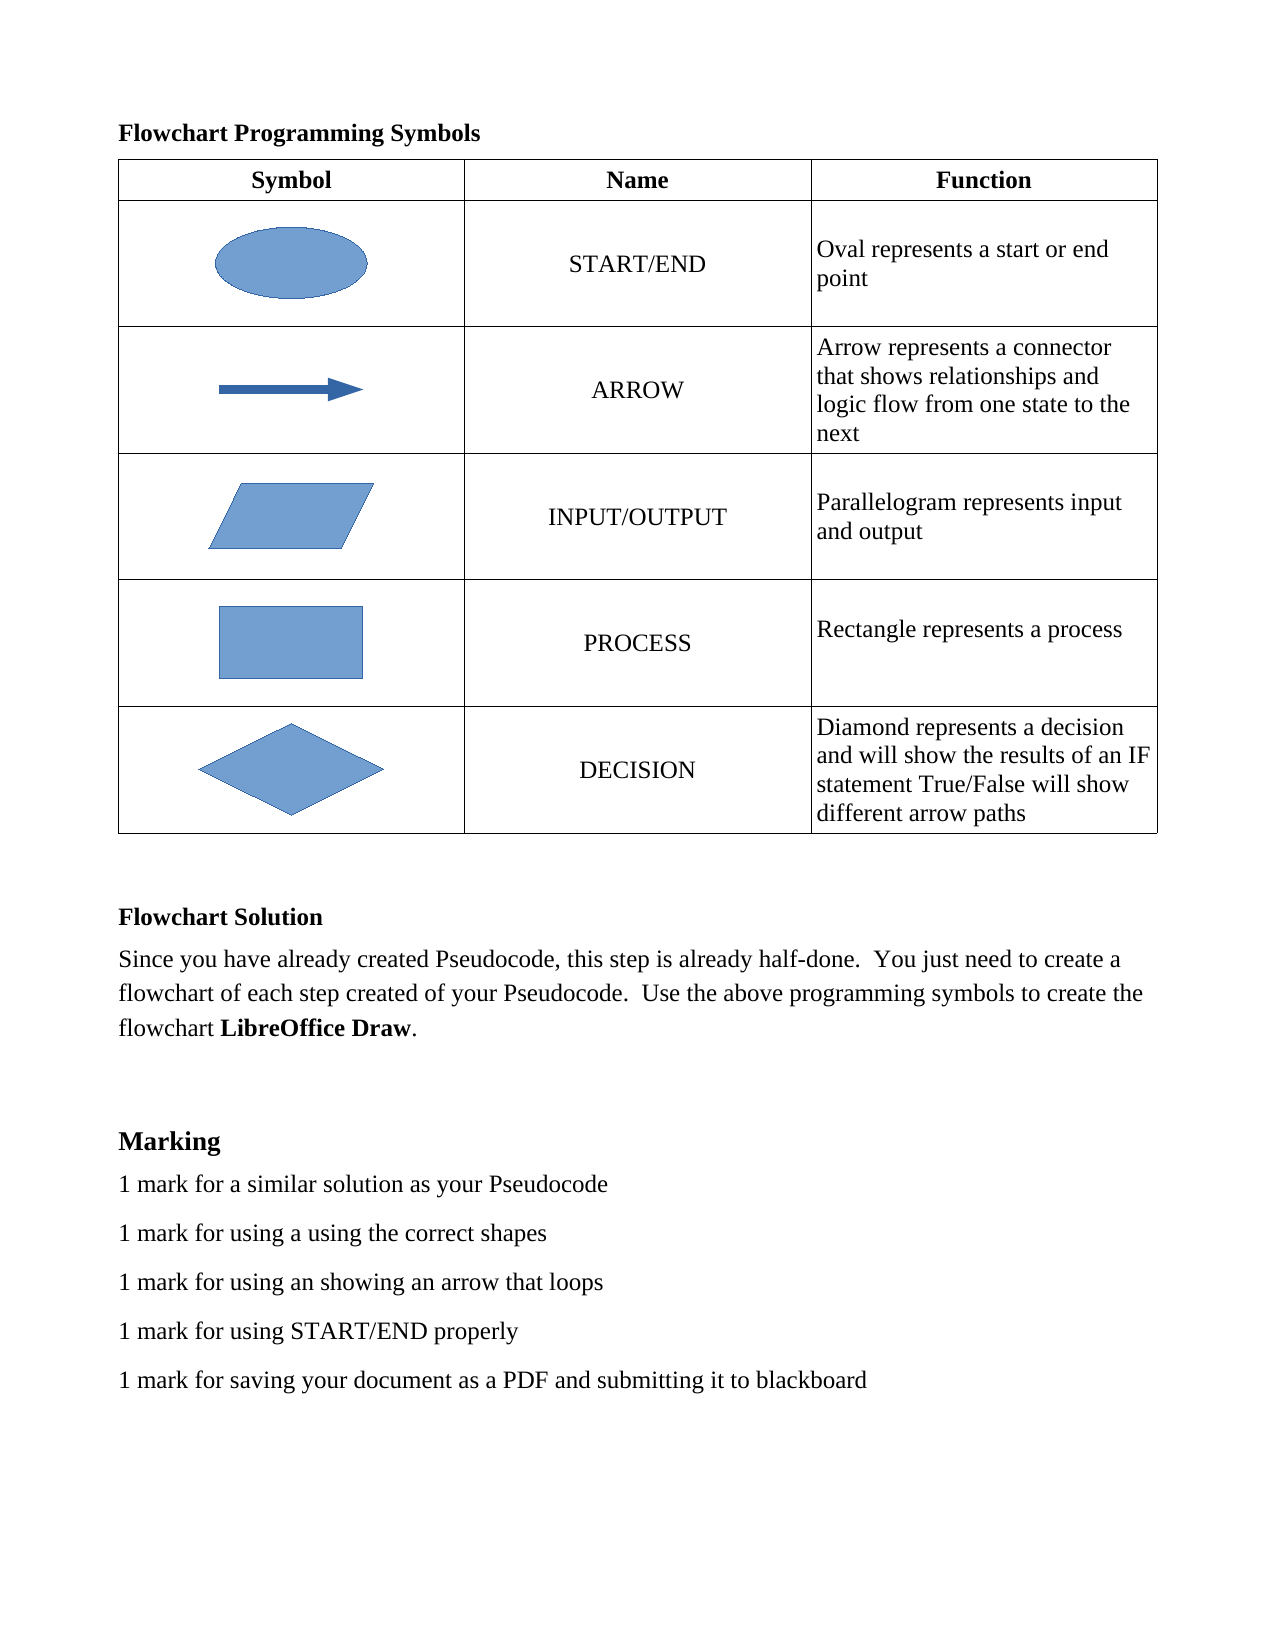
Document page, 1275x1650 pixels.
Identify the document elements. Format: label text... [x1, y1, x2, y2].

subtitle Marking [118, 1125, 1157, 1157]
table_cell PROCESS [465, 580, 811, 706]
table_cell Arrow represents a connector that shows relationships and logic flow from one state to the next [812, 327, 1157, 453]
text Since you have already created Pseudocode, this step is already half-done. You just need to create a flowchart of each step created of your Pseudocode. Use the above programming symbols to create the flowchart LibreOffice Draw. [118, 944, 1157, 1041]
subtitle Flowchart Solution [118, 902, 1157, 931]
table_header Symbol [119, 160, 464, 200]
table_cell [119, 454, 464, 579]
table_cell Parallelogram represents input and output [812, 454, 1157, 579]
table_cell START/END [465, 201, 811, 326]
subtitle Flowchart Programming Symbols [118, 118, 1157, 147]
table_cell DECISION [465, 707, 811, 832]
table_header Function [812, 160, 1157, 200]
table_cell [119, 327, 464, 453]
table_cell Oval represents a start or end point [812, 201, 1157, 326]
table_cell [119, 707, 464, 832]
text 1 mark for a similar solution as your Pseudocode [118, 1169, 1157, 1198]
table_cell Diamond represents a decision and will show the results of an IF statement True/False will show different arrow paths [812, 707, 1157, 832]
table_cell INPUT/OUTPUT [465, 454, 811, 579]
table_cell ARROW [465, 327, 811, 453]
text 1 mark for saving your document as a PDF and submitting it to blackboard [118, 1365, 1157, 1394]
table_cell Rectangle represents a process [812, 580, 1157, 706]
table_cell [119, 201, 464, 326]
table_cell [119, 580, 464, 706]
text 1 mark for using a using the correct shapes [118, 1218, 1157, 1247]
text 1 mark for using an showing an arrow that loops [118, 1267, 1157, 1296]
text 1 mark for using START/END properly [118, 1316, 1157, 1345]
table_header Name [465, 160, 811, 200]
